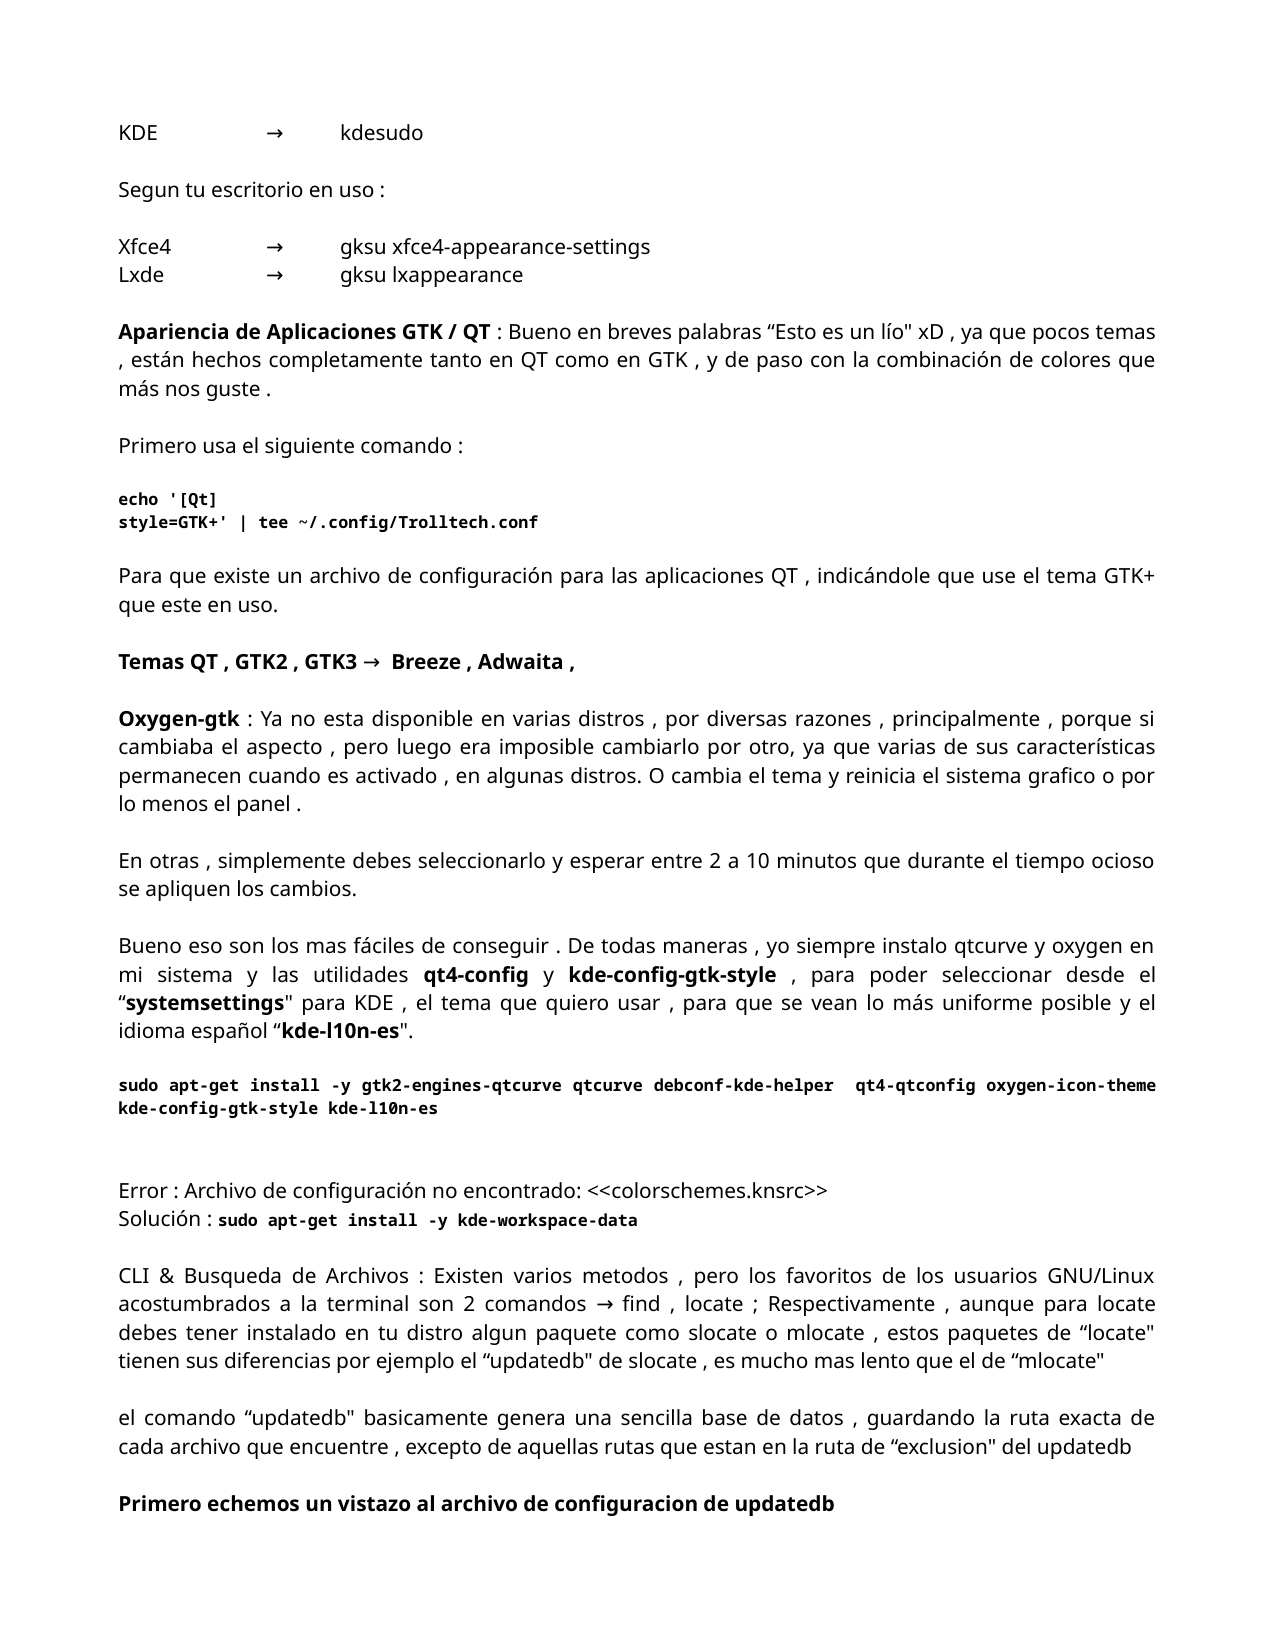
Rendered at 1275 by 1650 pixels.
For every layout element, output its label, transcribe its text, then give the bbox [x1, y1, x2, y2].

text Xfce4 → gksu xfce4-appearance-settings [118, 203, 1157, 260]
text En otras , simplemente debes seleccionarlo y esperar entre 2 a 10 minutos que durante el tiempo ocioso se apliquen los cambios. [118, 846, 1157, 903]
text Solución : sudo apt-get install -y kde-workspace-data [118, 1204, 1157, 1233]
text Error : Archivo de configuración no encontrado: <<colorschemes.knsrc>> [118, 1176, 1157, 1204]
text sudo apt-get install -y gtk2-engines-qtcurve qtcurve debconf-kde-helper qt4-qtconfig oxygen-icon-theme kde-config-gtk-style kde-l10n-es [118, 1073, 1157, 1119]
text Oxygen-gtk : Ya no esta disponible en varias distros , por diversas razones , principalmente , porque si cambiaba el aspecto , pero luego era imposible cambiarlo por otro, ya que varias de sus características permanecen cuando es activado , en algunas distros. O cambia el tema y reinicia el sistema grafico o por lo menos el panel . [118, 704, 1157, 818]
text Lxde → gksu lxappearance [118, 260, 1157, 289]
text el comando “updatedb" basicamente genera una sencilla base de datos , guardando la ruta exacta de cada archivo que encuentre , excepto de aquellas rutas que estan en la ruta de “exclusion" del updatedb [118, 1403, 1157, 1460]
text KDE → kdesudo [118, 118, 1157, 147]
text echo '[Qt] [118, 488, 1157, 511]
text Para que existe un archivo de configuración para las aplicaciones QT , indicándole que use el tema GTK+ que este en uso. [118, 562, 1157, 618]
text Apariencia de Aplicaciones GTK / QT : Bueno en breves palabras “Esto es un lío" xD , ya que pocos temas , están hechos completamente tanto en QT como en GTK , y de paso con la combinación de colores que más nos guste . [118, 317, 1157, 402]
text CLI & Busqueda de Archivos : Existen varios metodos , pero los favoritos de los usuarios GNU/Linux acostumbrados a la terminal son 2 comandos → find , locate ; Respectivamente , aunque para locate debes tener instalado en tu distro algun paquete como slocate o mlocate , estos paquetes de “locate" tienen sus diferencias por ejemplo el “updatedb" de slocate , es mucho mas lento que el de “mlocate" [118, 1261, 1157, 1375]
text Segun tu escritorio en uso : [118, 175, 1157, 203]
text Bueno eso son los mas fáciles de conseguir . De todas maneras , yo siempre instalo qtcurve y oxygen en mi sistema y las utilidades qt4-config y kde-config-gtk-style , para poder seleccionar desde el “systemsettings" para KDE , el tema que quiero usar , para que se vean lo más uniforme posible y el idioma español “kde-l10n-es". [118, 931, 1157, 1045]
text Primero echemos un vistazo al archivo de configuracion de updatedb [118, 1489, 1157, 1517]
text Primero usa el siguiente comando : [118, 431, 1157, 459]
text style=GTK+' | tee ~/.config/Trolltech.conf [118, 511, 1157, 533]
text Temas QT , GTK2 , GTK3 → Breeze , Adwaita , [118, 647, 1157, 675]
